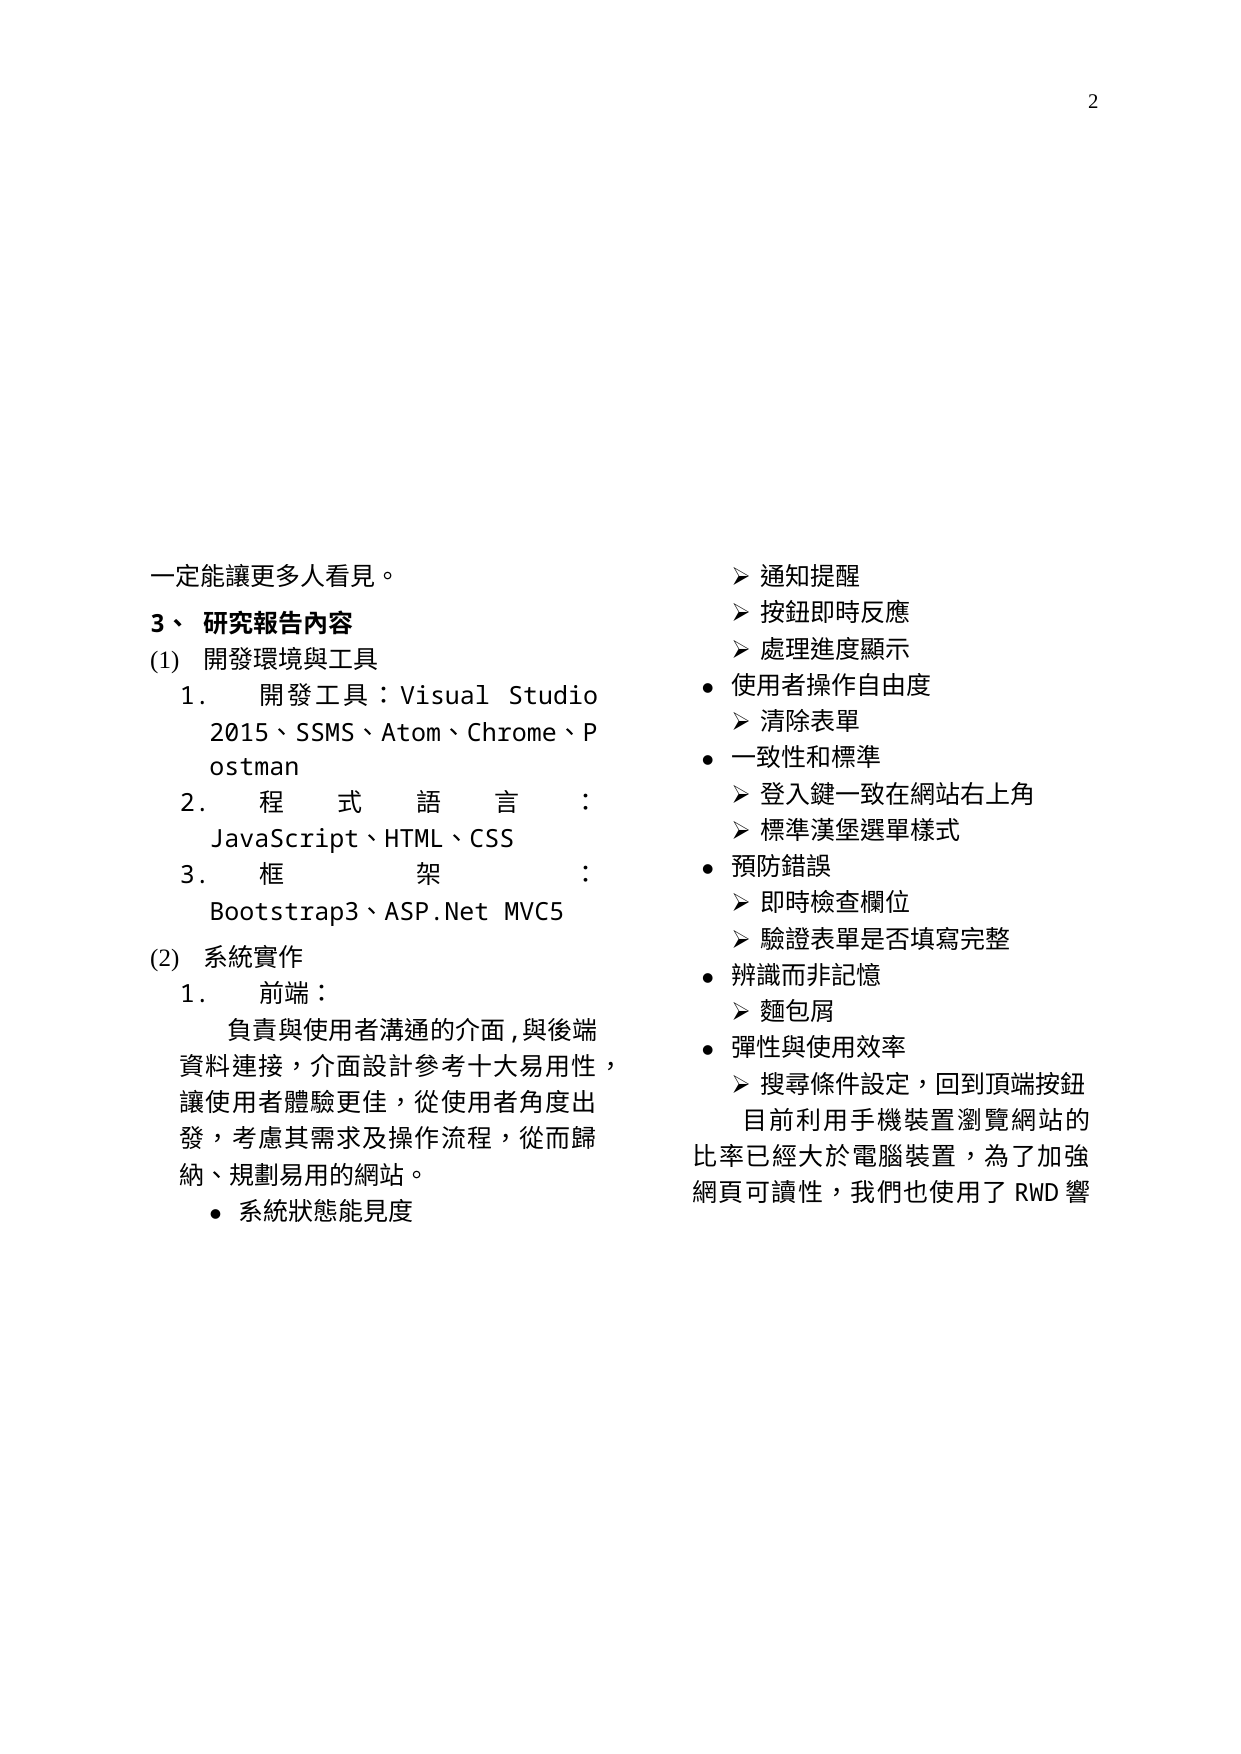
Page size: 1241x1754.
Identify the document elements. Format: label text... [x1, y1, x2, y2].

list 預防錯誤 [701, 847, 1090, 883]
list 清除表單 [731, 702, 1090, 738]
list 即時檢查欄位 [731, 883, 1090, 919]
list 程式語言：JavaScript、HTML、CSS [179, 782, 598, 855]
list 框架： Bootstrap3、ASP.Net MVC5 [179, 855, 598, 927]
list 搜尋條件設定，回到頂端按鈕 [731, 1064, 1090, 1100]
list 按鈕即時反應 [731, 593, 1090, 629]
list 標準漢堡選單樣式 [731, 810, 1090, 847]
list 系統實作 [150, 938, 598, 974]
list 通知提醒 [731, 557, 1090, 593]
text 負責與使用者溝通的介面,與後端資料連接，介面設計參考十大易用性，讓使用者體驗更佳，從使用者角度出發，考慮其需求及操作流程，從而歸納、規劃易用的網站。 [179, 1010, 598, 1191]
list 驗證表單是否填寫完整 [731, 919, 1090, 955]
list 彈性與使用效率 [701, 1028, 1090, 1064]
text 一定能讓更多人看見。 [150, 557, 598, 593]
list 使用者操作自由度 [701, 665, 1090, 702]
list 辨識而非記憶 [701, 955, 1090, 992]
list 麵包屑 [731, 992, 1090, 1028]
list 處理進度顯示 [731, 629, 1090, 665]
list 系統狀態能見度 [209, 1191, 598, 1228]
list 研究報告內容 [150, 603, 598, 639]
list 開發環境與工具 [150, 639, 598, 676]
list 前端： [179, 974, 598, 1010]
list 登入鍵一致在網站右上角 [731, 774, 1090, 810]
list 開發工具：Visual Studio 2015、SSMS、Atom、Chrome、Postman [179, 676, 598, 782]
text 目前利用手機裝置瀏覽網站的比率已經大於電腦裝置，為了加強網頁可讀性，我們也使用了RWD響 [692, 1100, 1090, 1209]
list 一致性和標準 [701, 738, 1090, 774]
